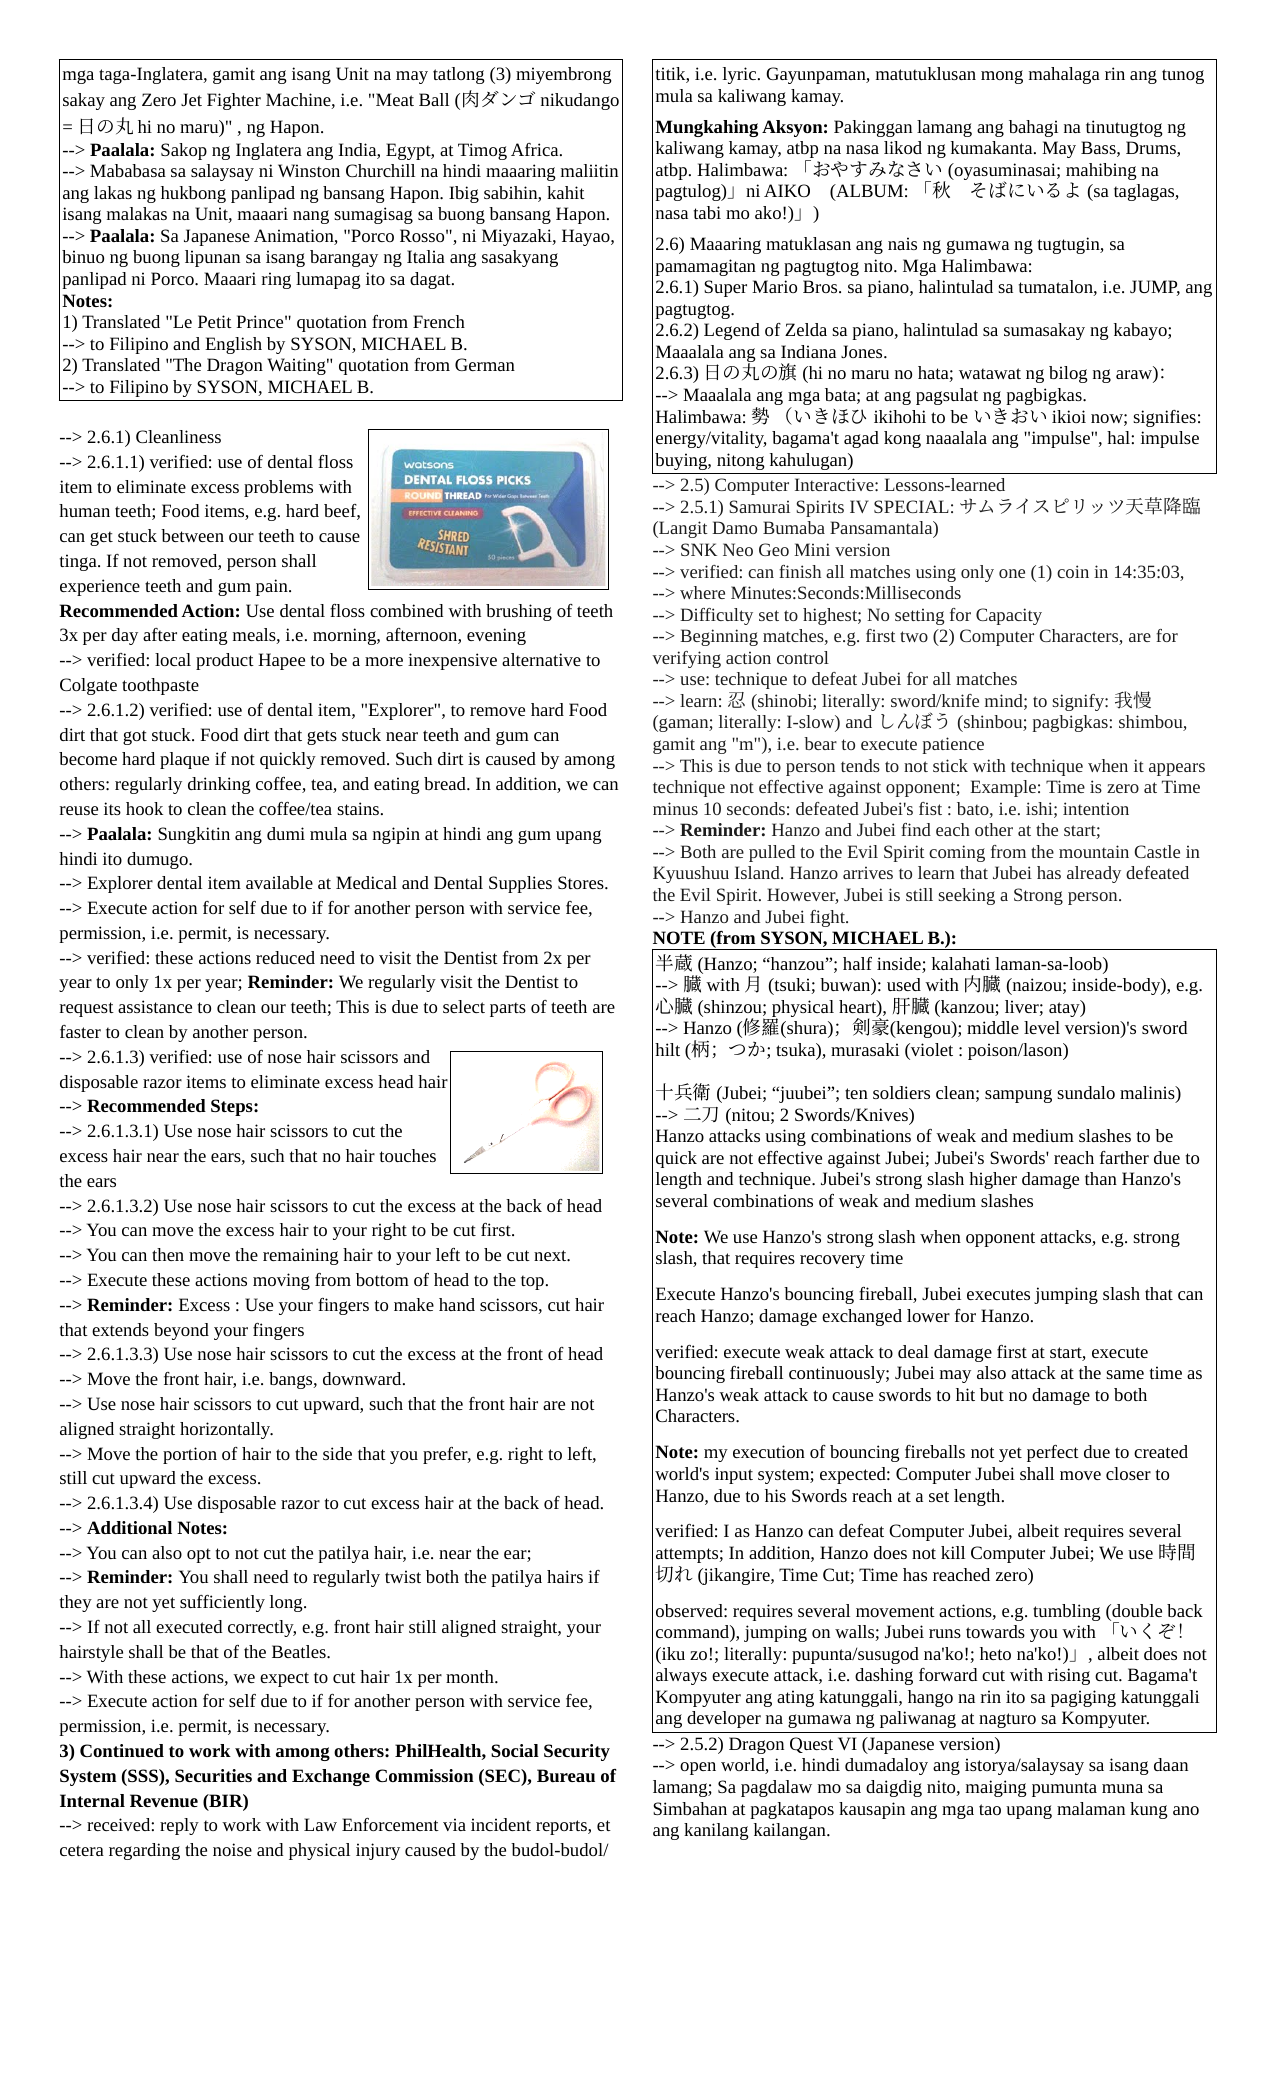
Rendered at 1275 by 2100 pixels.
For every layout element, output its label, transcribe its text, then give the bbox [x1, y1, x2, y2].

text --> received: reply to work with Law Enforcement via incident reports, et cetera regarding the noise and physical injury caused by the budol-budol/ [59, 1814, 623, 1861]
text --> Move the portion of hair to the side that you prefer, e.g. right to left, still cut upward the excess. [59, 1442, 623, 1489]
text --> Execute action for self due to if for another person with service fee, permission, i.e. permit, is necessary. [59, 897, 623, 943]
text --> Execute action for self due to if for another person with service fee, permission, i.e. permit, is necessary. [59, 1690, 623, 1737]
text --> Hanzo and Jubei fight. [652, 906, 1216, 927]
text --> 2.5.2) Dragon Quest VI (Japanese version) [652, 1733, 1216, 1754]
text --> 2.6.1.3.2) Use nose hair scissors to cut the excess at the back of head [59, 1194, 623, 1216]
text --> Use nose hair scissors to cut upward, such that the front hair are not aligned straight horizontally. [59, 1393, 623, 1439]
text --> 2.6.1.3) verified: use of nose hair scissors and disposable razor items to eliminate excess head hair [59, 1046, 623, 1092]
text --> You can move the excess hair to your right to be cut first. [59, 1219, 623, 1241]
text --> 2.6.1.3.1) Use nose hair scissors to cut the excess hair near the ears, such that no hair touches the ears [59, 1120, 623, 1191]
table_header titik, i.e. lyric. Gayunpaman, matutuklusan mong mahalaga rin ang tunog mula sa kaliwang kamay. Mungkahing Aksyon: Pakinggan lamang ang bahagi na tinutugtog ng kaliwang kamay, atbp na nasa likod ng kumakanta. May Bass, Drums, atbp. Halimbawa: 「おやすみなさい (oyasuminasai; mahibing na pagtulog)」ni AIKO (ALBUM: 「秋 そばにいるよ (sa taglagas, nasa tabi mo ako!)」) 2.6) Maaaring matuklasan ang nais ng gumawa ng tugtugin, sa pamamagitan ng pagtugtog nito. Mga Halimbawa: 2.6.1) Super Mario Bros. sa piano, halintulad sa tumatalon, i.e. JUMP, ang pagtugtog. 2.6.2) Legend of Zelda sa piano, halintulad sa sumasakay ng kabayo; Maaalala ang sa Indiana Jones. 2.6.3) 日の丸の旗 (hi no maru no hata; watawat ng bilog ng araw)： --> Maaalala ang mga bata; at ang pagsulat ng pagbigkas. Halimbawa: 勢 （いきほひ ikihohi to be いきおいikioi now; signifies: energy/vitality, bagama't agad kong naaalala ang "impulse", hal: impulse buying, nitong kahulugan) [653, 60, 1216, 473]
text [603, 1095, 623, 1117]
text --> 2.6.1) Cleanliness [59, 426, 623, 590]
text --> Reminder: You shall need to regularly twist both the patilya hairs if they are not yet sufficiently long. [59, 1566, 623, 1613]
text [451, 1052, 602, 1173]
text --> Paalala: Sungkitin ang dumi mula sa ngipin at hindi ang gum upang hindi ito dumugo. [59, 823, 623, 869]
text --> Recommended Steps: [59, 1095, 450, 1117]
picture [454, 1054, 600, 1171]
text --> verified: local product Hapee to be a more inexpensive alternative to Colgate toothpaste [59, 649, 623, 696]
text --> If not all executed correctly, e.g. front hair still aligned straight, your hairstyle shall be that of the Beatles. [59, 1616, 623, 1662]
text --> 2.6.1.2) verified: use of dental item, "Explorer", to remove hard Food dirt that got stuck. Food dirt that gets stuck near teeth and gum can become hard plaque if not quickly removed. Such dirt is caused by among others: regularly drinking coffee, tea, and eating bread. In addition, we can reuse its hook to clean the coffee/tea stains. [59, 699, 623, 819]
text --> Move the front hair, i.e. bangs, downward. [59, 1368, 623, 1390]
text NOTE (from SYSON, MICHAEL B.): [652, 927, 1216, 949]
picture [371, 432, 606, 586]
text --> use: technique to defeat Jubei for all matches [652, 668, 1216, 690]
text --> This is due to person tends to not stick with technique when it appears technique not effective against opponent; Example: Time is zero at Time minus 10 seconds: defeated Jubei's fist : bato, i.e. ishi; intention [652, 754, 1216, 819]
text --> verified: can finish all matches using only one (1) coin in 14:35:03, [652, 561, 1216, 582]
table_header mga taga-Inglatera, gamit ang isang Unit na may tatlong (3) miyembrong sakay ang Zero Jet Fighter Machine, i.e. "Meat Ball (肉ダンゴnikudango = 日の丸hi no maru)" , ng Hapon. --> Paalala: Sakop ng Inglatera ang India, Egypt, at Timog Africa. --> Mababasa sa salaysay ni Winston Churchill na hindi maaaring maliitin ang lakas ng hukbong panlipad ng bansang Hapon. Ibig sabihin, kahit isang malakas na Unit, maaari nang sumagisag sa buong bansang Hapon. --> Paalala: Sa Japanese Animation, "Porco Rosso", ni Miyazaki, Hayao, binuo ng buong lipunan sa isang barangay ng Italia ang sasakyang panlipad ni Porco. Maaari ring lumapag ito sa dagat. Notes: 1) Translated "Le Petit Prince" quotation from French --> to Filipino and English by SYSON, MICHAEL B. 2) Translated "The Dragon Waiting" quotation from German --> to Filipino by SYSON, MICHAEL B. [60, 60, 622, 400]
text --> learn: 忍 (shinobi; literally: sword/knife mind; to signify: 我慢 (gaman; literally: I-slow) and しんぼう (shinbou; pagbigkas: shimbou, gamit ang "m"), i.e. bear to execute patience [652, 690, 1216, 754]
text --> Explorer dental item available at Medical and Dental Supplies Stores. [59, 872, 623, 894]
text --> verified: these actions reduced need to visit the Dentist from 2x per year to only 1x per year; Reminder: We regularly visit the Dentist to request assistance to clean our teeth; This is due to select parts of teeth are faster to clean by another person. [59, 947, 623, 1043]
text --> 2.5) Computer Interactive: Lessons-learned [652, 474, 1216, 496]
text --> where Minutes:Seconds:Milliseconds [652, 582, 1216, 604]
text --> Difficulty set to highest; No setting for Capacity [652, 604, 1216, 625]
text --> Additional Notes: [59, 1517, 623, 1538]
text --> You can then move the remaining hair to your left to be cut next. [59, 1244, 623, 1266]
text --> Execute these actions moving from bottom of head to the top. [59, 1269, 623, 1291]
text --> Beginning matches, e.g. first two (2) Computer Characters, are for verifying action control [652, 625, 1216, 668]
table_header 半蔵 (Hanzo; “hanzou”; half inside; kalahati laman-sa-loob) --> 臓 with 月 (tsuki; buwan): used with 内臓 (naizou; inside-body), e.g. 心臓 (shinzou; physical heart), 肝臓 (kanzou; liver; atay) --> Hanzo (修羅(shura)；剣豪(kengou); middle level version)'s sword hilt (柄；つか; tsuka), murasaki (violet : poison/lason) 十兵衛 (Jubei; “juubei”; ten soldiers clean; sampung sundalo malinis) --> 二刀 (nitou; 2 Swords/Knives) Hanzo attacks using combinations of weak and medium slashes to be quick are not effective against Jubei; Jubei's Swords' reach farther due to length and technique. Jubei's strong slash higher damage than Hanzo's several combinations of weak and medium slashes Note: We use Hanzo's strong slash when opponent attacks, e.g. strong slash, that requires recovery time Execute Hanzo's bouncing fireball, Jubei executes jumping slash that can reach Hanzo; damage exchanged lower for Hanzo. verified: execute weak attack to deal damage first at start, execute bouncing fireball continuously; Jubei may also attack at the same time as Hanzo's weak attack to cause swords to hit but no damage to both Characters. Note: my execution of bouncing fireballs not yet perfect due to created world's input system; expected: Computer Jubei shall move closer to Hanzo, due to his Swords reach at a set length. verified: I as Hanzo can defeat Computer Jubei, albeit requires several attempts; In addition, Hanzo does not kill Computer Jubei; We use 時間切れ (jikangire, Time Cut; Time has reached zero) observed: requires several movement actions, e.g. tumbling (double back command), jumping on walls; Jubei runs towards you with 「いくぞ！(iku zo!; literally: pupunta/susugod na'ko!; heto na'ko!)」, albeit does not always execute attack, i.e. dashing forward cut with rising cut. Bagama't Kompyuter ang ating katunggali, hango na rin ito sa pagiging katunggali ang developer na gumawa ng paliwanag at nagturo sa Kompyuter. [653, 950, 1216, 1732]
text --> open world, i.e. hindi dumadaloy ang istorya/salaysay sa isang daan lamang; Sa pagdalaw mo sa daigdig nito, maiging pumunta muna sa Simbahan at pagkatapos kausapin ang mga tao upang malaman kung ano ang kanilang kailangan. [652, 1754, 1216, 1841]
text 3) Continued to work with among others: PhilHealth, Social Security System (SSS), Securities and Exchange Commission (SEC), Bureau of Internal Revenue (BIR) [59, 1740, 623, 1811]
text --> Both are pulled to the Evil Spirit coming from the mountain Castle in Kyuushuu Island. Hanzo arrives to learn that Jubei has already defeated the Evil Spirit. However, Jubei is still seeking a Strong person. [652, 841, 1216, 906]
text --> 2.5.1) Samurai Spirits IV SPECIAL: サムライスピリッツ天草降臨 (Langit Damo Bumaba Pansamantala) [652, 496, 1216, 539]
text --> Reminder: Excess : Use your fingers to make hand scissors, cut hair that extends beyond your fingers [59, 1294, 623, 1340]
text --> With these actions, we expect to cut hair 1x per month. [59, 1666, 623, 1687]
text --> 2.6.1.1) verified: use of dental floss item to eliminate excess problems with human teeth; Food items, e.g. hard beef, can get stuck between our teeth to cause tinga. If not removed, person shall experience teeth and gum pain. Recommended Action: Use dental floss combined with brushing of teeth 3x per day after eating meals, i.e. morning, afternoon, evening [59, 451, 623, 646]
text --> You can also opt to not cut the patilya hair, i.e. near the ear; [59, 1542, 623, 1563]
text --> SNK Neo Geo Mini version [652, 539, 1216, 561]
text --> Reminder: Hanzo and Jubei find each other at the start; [652, 819, 1216, 841]
text --> 2.6.1.3.3) Use nose hair scissors to cut the excess at the front of head [59, 1343, 623, 1365]
text --> 2.6.1.3.4) Use disposable razor to cut excess hair at the back of head. [59, 1492, 623, 1514]
